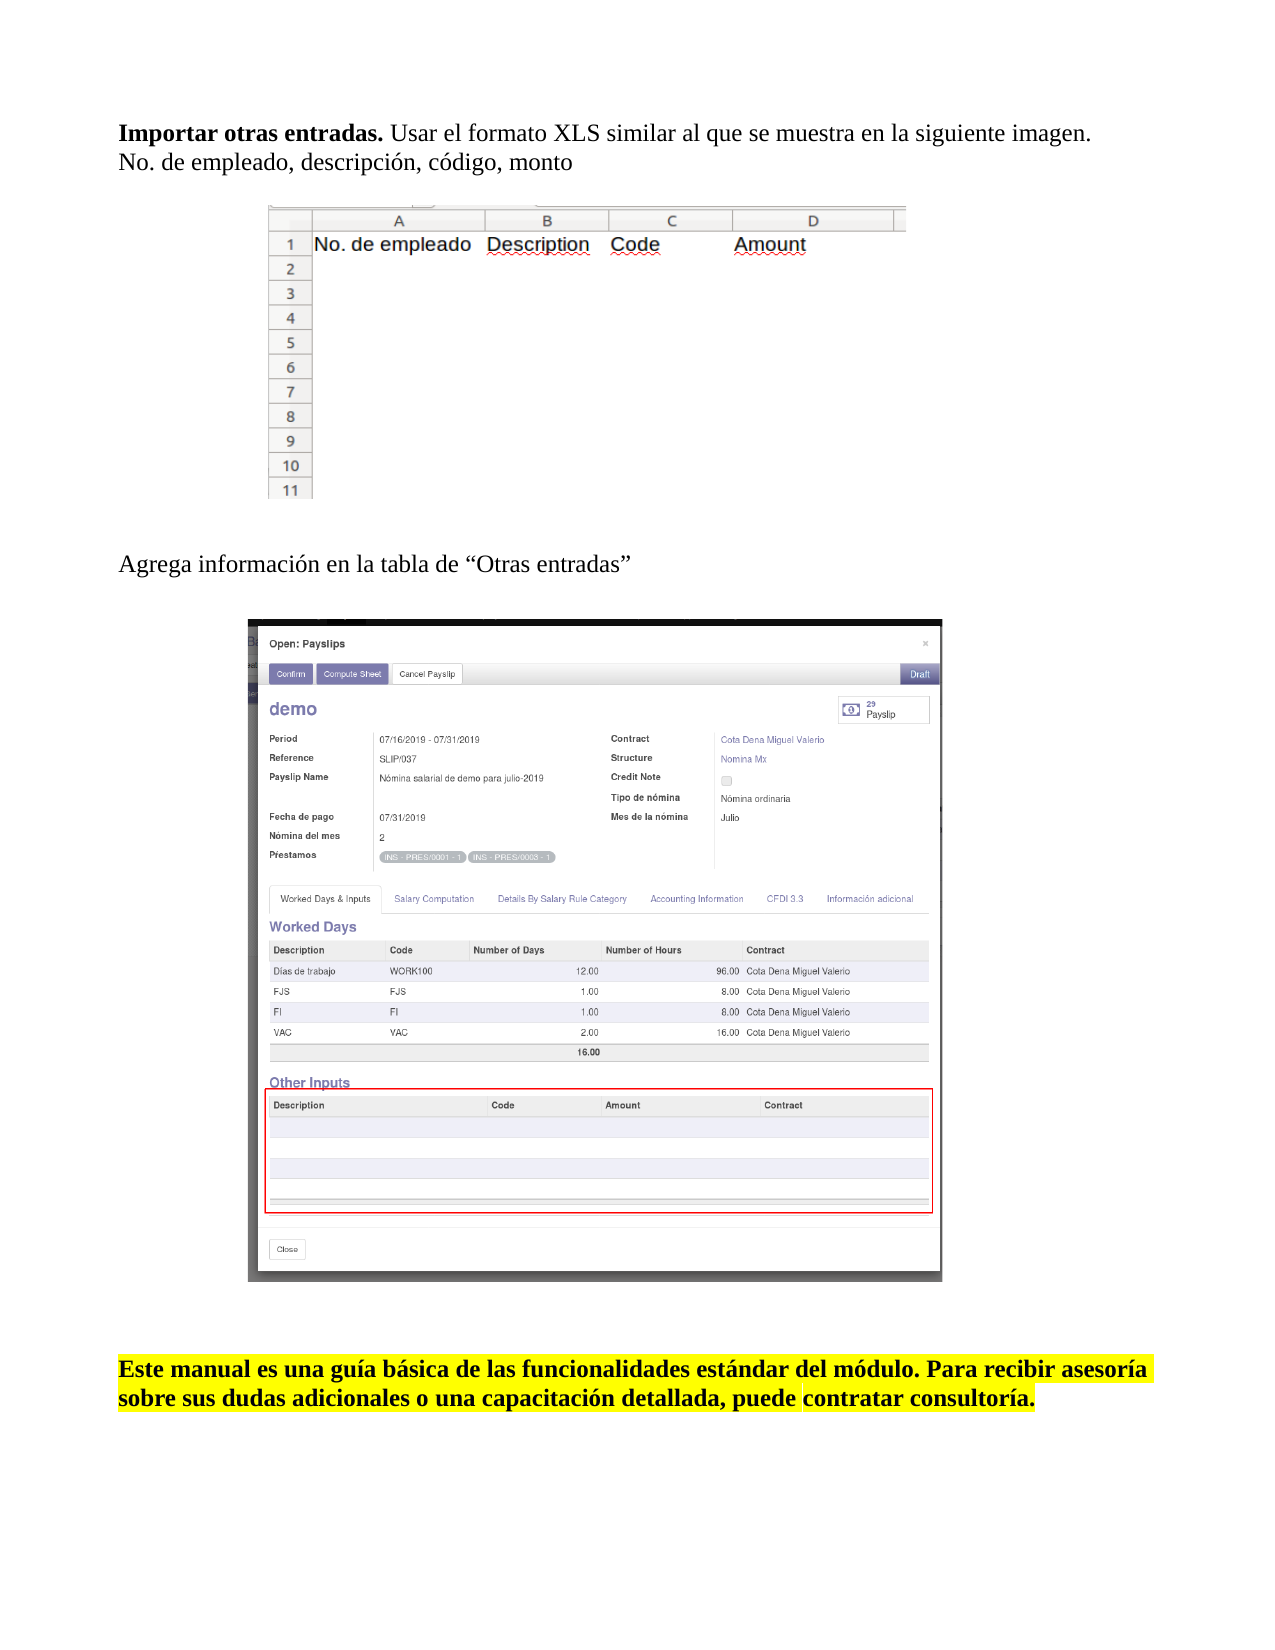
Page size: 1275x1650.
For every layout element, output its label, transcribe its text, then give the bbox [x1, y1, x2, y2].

text Agrega información en la tabla de “Otras entradas” [118, 549, 1157, 578]
picture [247, 619, 943, 1282]
text Este manual es una guía básica de las funcionalidades estándar del módulo. Para recibir asesoría sobre sus dudas adicionales o una capacitación detallada, puede contratar consultoría. [118, 1354, 1157, 1412]
text Importar otras entradas. Usar el formato XLS similar al que se muestra en la siguiente imagen. [118, 118, 1157, 147]
text No. de empleado, descripción, código, monto [118, 147, 1157, 176]
picture [268, 205, 907, 499]
